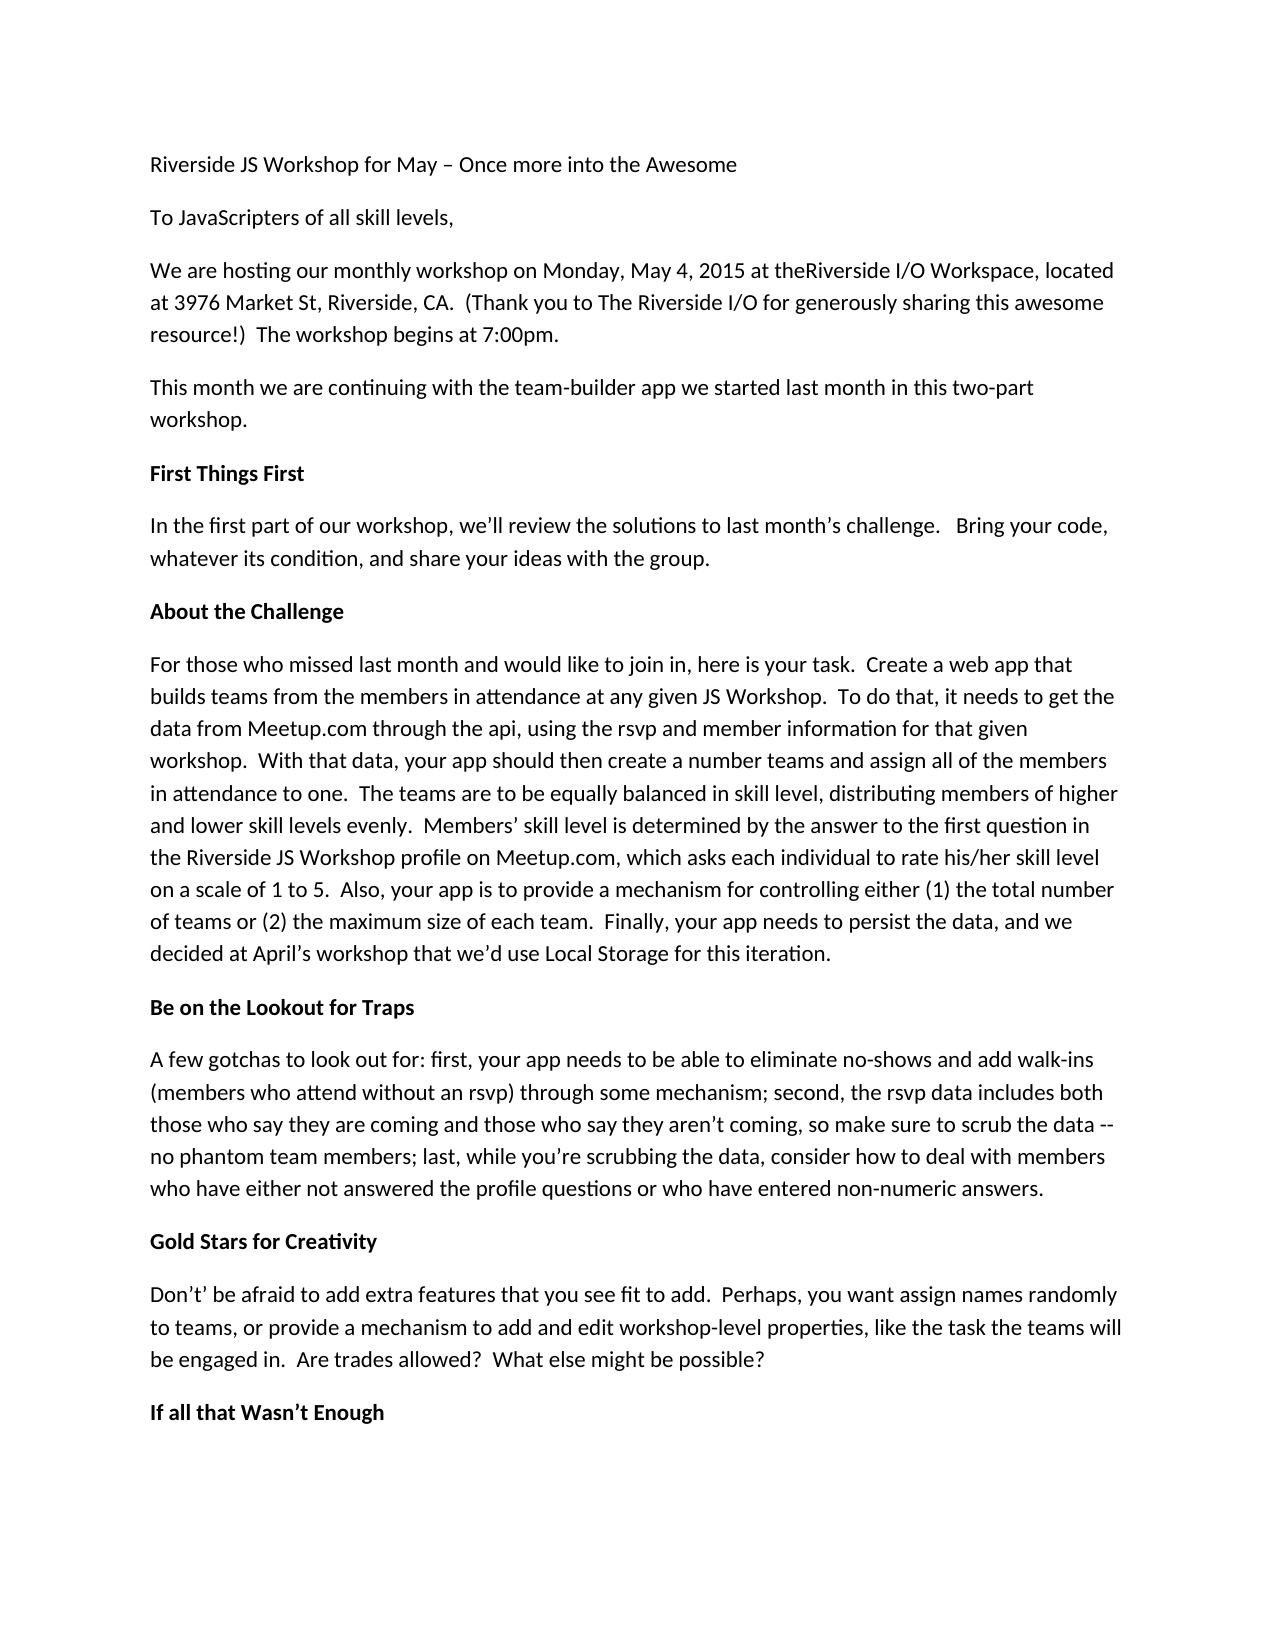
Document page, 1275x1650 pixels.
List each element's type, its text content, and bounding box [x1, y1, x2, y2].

text Riverside JS Workshop for May – Once more into the Awesome [150, 150, 1125, 178]
text Be on the Lookout for Traps [150, 993, 1125, 1021]
text A few gotchas to look out for: first, your app needs to be able to eliminate no-shows and add walk-ins (members who attend without an rsvp) through some mechanism; second, the rsvp data includes both those who say they are coming and those who say they aren’t coming, so make sure to scrub the data -- no phantom team members; last, while you’re scrubbing the data, consider how to deal with members who have either not answered the profile questions or who have entered non-numeric answers. [150, 1046, 1125, 1202]
text This month we are continuing with the team-builder app we started last month in this two-part workshop. [150, 373, 1125, 434]
text Don’t’ be afraid to add extra features that you see fit to add. Perhaps, you want assign names randomly to teams, or provide a mechanism to add and edit workshop-level properties, like the task the teams will be engaged in. Are trades allowed? What else might be possible? [150, 1280, 1125, 1373]
text In the first part of our workshop, we’ll review the solutions to last month’s challenge. Bring your code, whatever its condition, and share your ideas with the group. [150, 512, 1125, 572]
text If all that Wasn’t Enough [150, 1398, 1125, 1426]
text First Things First [150, 459, 1125, 487]
text For those who missed last month and would like to join in, here is your task. Create a web app that builds teams from the members in attendance at any given JS Workshop. To do that, it needs to get the data from Meetup.com through the api, using the rsvp and member information for that given workshop. With that data, your app should then create a number teams and assign all of the members in attendance to one. The teams are to be equally balanced in skill level, distributing members of higher and lower skill levels evenly. Members’ skill level is determined by the answer to the first question in the Riverside JS Workshop profile on Meetup.com, which asks each individual to rate his/her skill level on a scale of 1 to 5. Also, your app is to provide a mechanism for controlling either (1) the total number of teams or (2) the maximum size of each team. Finally, your app needs to persist the data, and we decided at April’s workshop that we’d use Local Storage for this iteration. [150, 650, 1125, 968]
text To JavaScripters of all skill levels, [150, 203, 1125, 231]
text We are hosting our monthly workshop on Monday, May 4, 2015 at theRiverside I/O Workspace, located at 3976 Market St, Riverside, CA. (Thank you to The Riverside I/O for generously sharing this awesome resource!) The workshop begins at 7:00pm. [150, 256, 1125, 348]
text Gold Stars for Creativity [150, 1227, 1125, 1255]
text About the Challenge [150, 597, 1125, 625]
